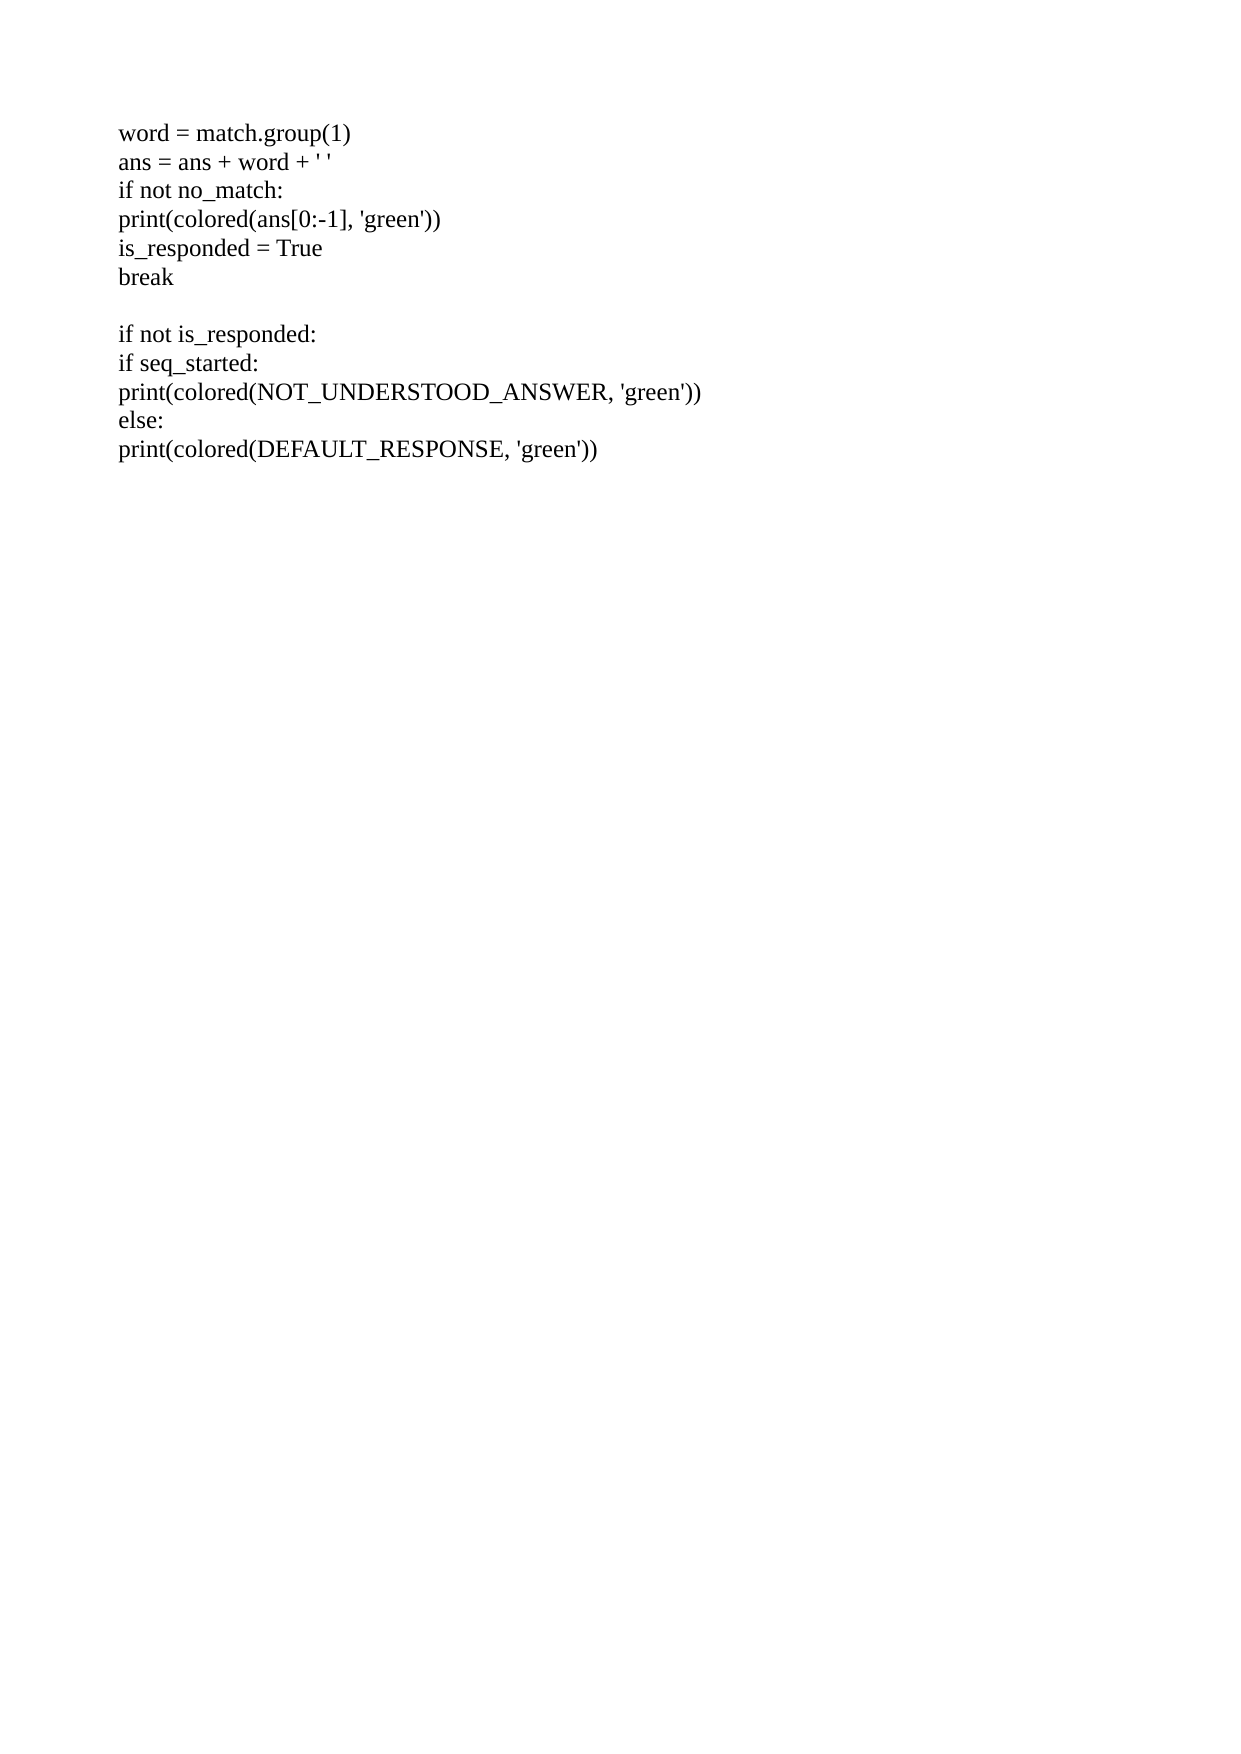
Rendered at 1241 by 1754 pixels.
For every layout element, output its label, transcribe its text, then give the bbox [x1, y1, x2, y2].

text ans = ans + word + ' ' [118, 147, 1122, 176]
text is_responded = True [118, 233, 1122, 262]
text print(colored(DEFAULT_RESPONSE, 'green')) [118, 434, 1122, 463]
text if not is_responded: [118, 319, 1122, 348]
text if not no_match: [118, 176, 1122, 204]
text word = match.group(1) [118, 118, 1122, 147]
text if seq_started: [118, 348, 1122, 377]
text else: [118, 406, 1122, 434]
text print(colored(ans[0:-1], 'green')) [118, 204, 1122, 233]
text print(colored(NOT_UNDERSTOOD_ANSWER, 'green')) [118, 377, 1122, 406]
text break [118, 262, 1122, 291]
